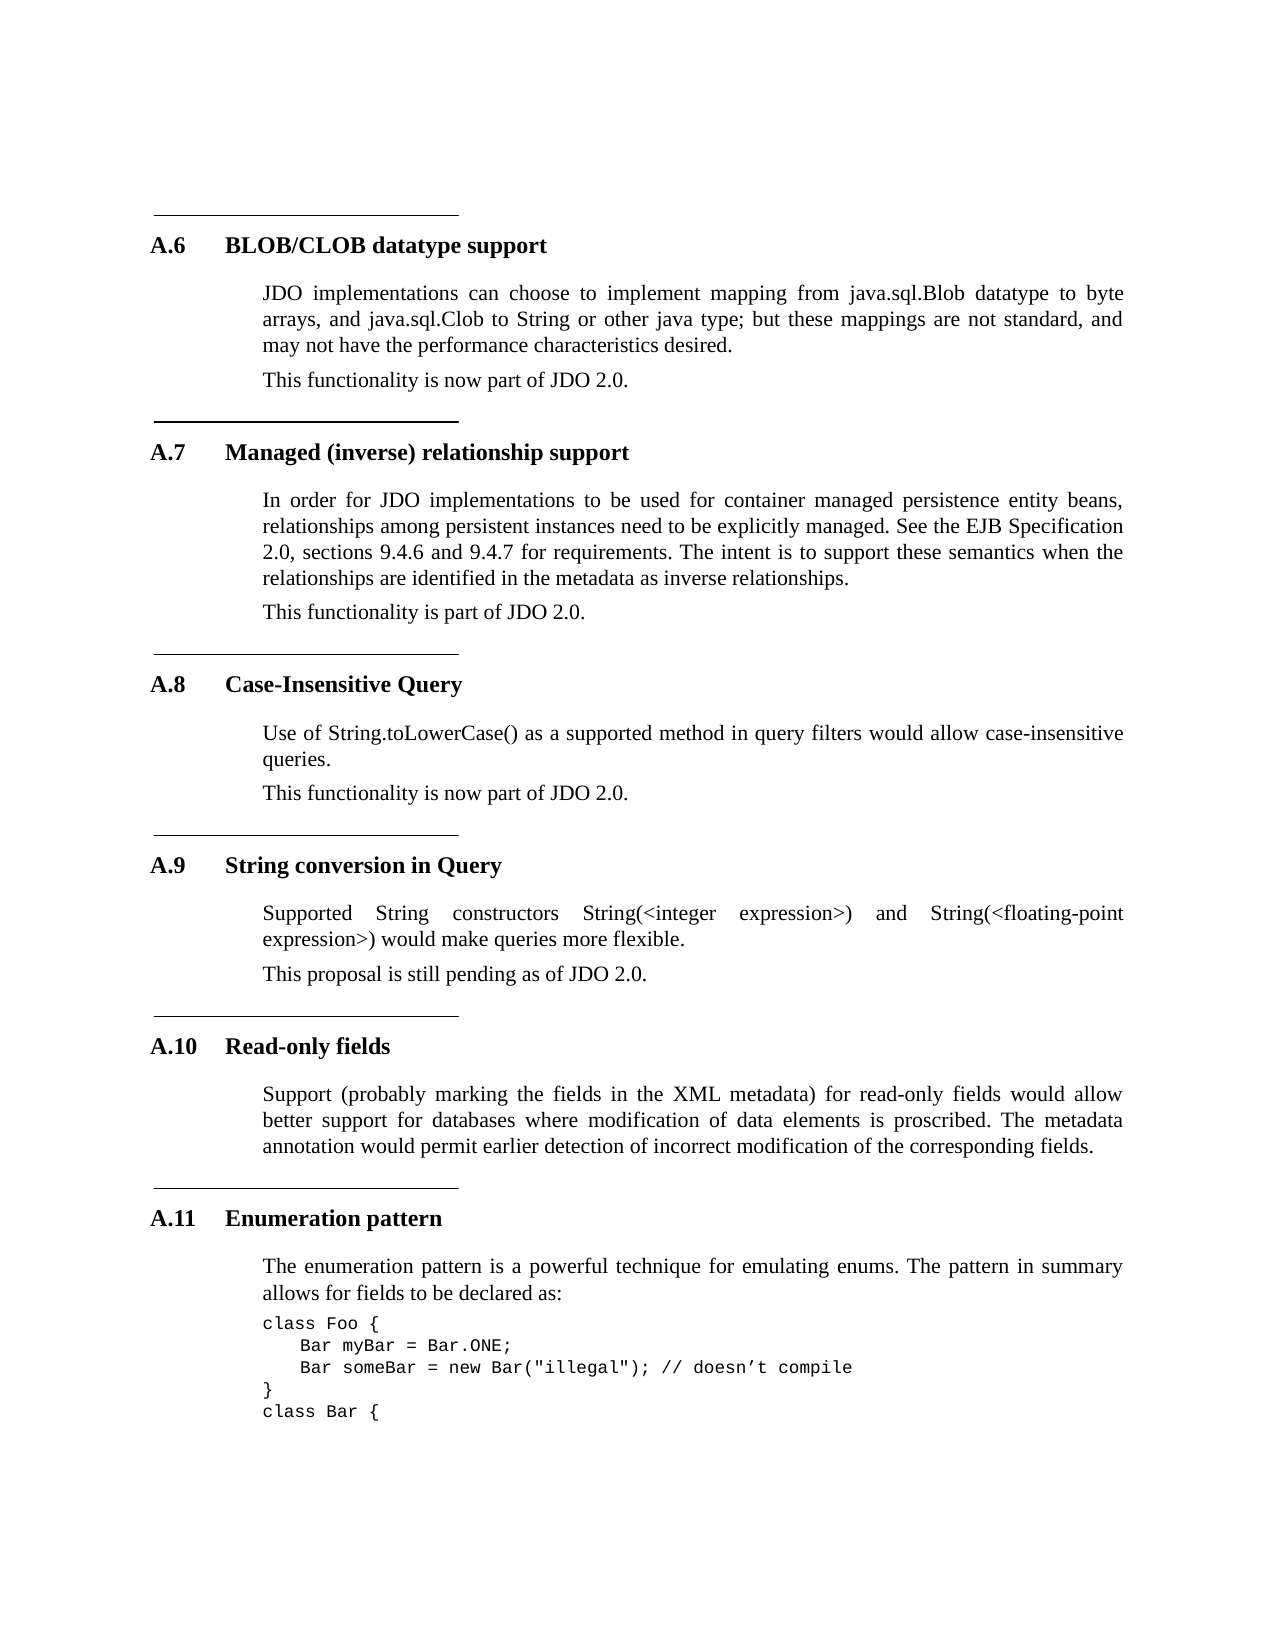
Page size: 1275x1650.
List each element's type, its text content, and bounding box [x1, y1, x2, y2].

subtitle Managed (inverse) relationship support [150, 438, 1125, 465]
text Bar myBar = Bar.ONE; [262, 1335, 1125, 1357]
text The enumeration pattern is a powerful technique for emulating enums. The pattern in summary allows for fields to be declared as: [262, 1253, 1125, 1305]
text In order for JDO implementations to be used for container managed persistence entity beans, relationships among persistent instances need to be explicitly managed. See the EJB Specification 2.0, sections 9.4.6 and 9.4.7 for requirements. The intent is to support these semantics when the relationships are identified in the metadata as inverse relationships. [262, 486, 1125, 590]
text class Bar { [262, 1401, 1125, 1422]
subtitle Case-Insensitive Query [150, 670, 1125, 698]
text This functionality is now part of JDO 2.0. [262, 779, 1125, 805]
subtitle String conversion in Query [150, 851, 1125, 879]
text Supported String constructors String(<integer expression>) and String(<floating-point expression>) would make queries more flexible. [262, 899, 1125, 952]
subtitle Enumeration pattern [150, 1204, 1125, 1232]
subtitle BLOB/CLOB datatype support [150, 231, 1125, 258]
text class Foo { [262, 1313, 1125, 1335]
text JDO implementations can choose to implement mapping from java.sql.Blob datatype to byte arrays, and java.sql.Clob to String or other java type; but these mappings are not standard, and may not have the performance characteristics desired. [262, 279, 1125, 357]
text This proposal is still pending as of JDO 2.0. [262, 960, 1125, 986]
text Use of String.toLowerCase() as a supported method in query filters would allow case-insensitive queries. [262, 719, 1125, 771]
text Bar someBar = new Bar("illegal"); // doesn’t compile [262, 1357, 1125, 1379]
subtitle Read-only fields [150, 1032, 1125, 1059]
text This functionality is now part of JDO 2.0. [262, 366, 1125, 392]
text } [262, 1379, 1125, 1401]
text Support (probably marking the fields in the XML metadata) for read-only fields would allow better support for databases where modification of data elements is proscribed. The metadata annotation would permit earlier detection of incorrect modification of the corresponding fields. [262, 1080, 1125, 1158]
text This functionality is part of JDO 2.0. [262, 598, 1125, 624]
